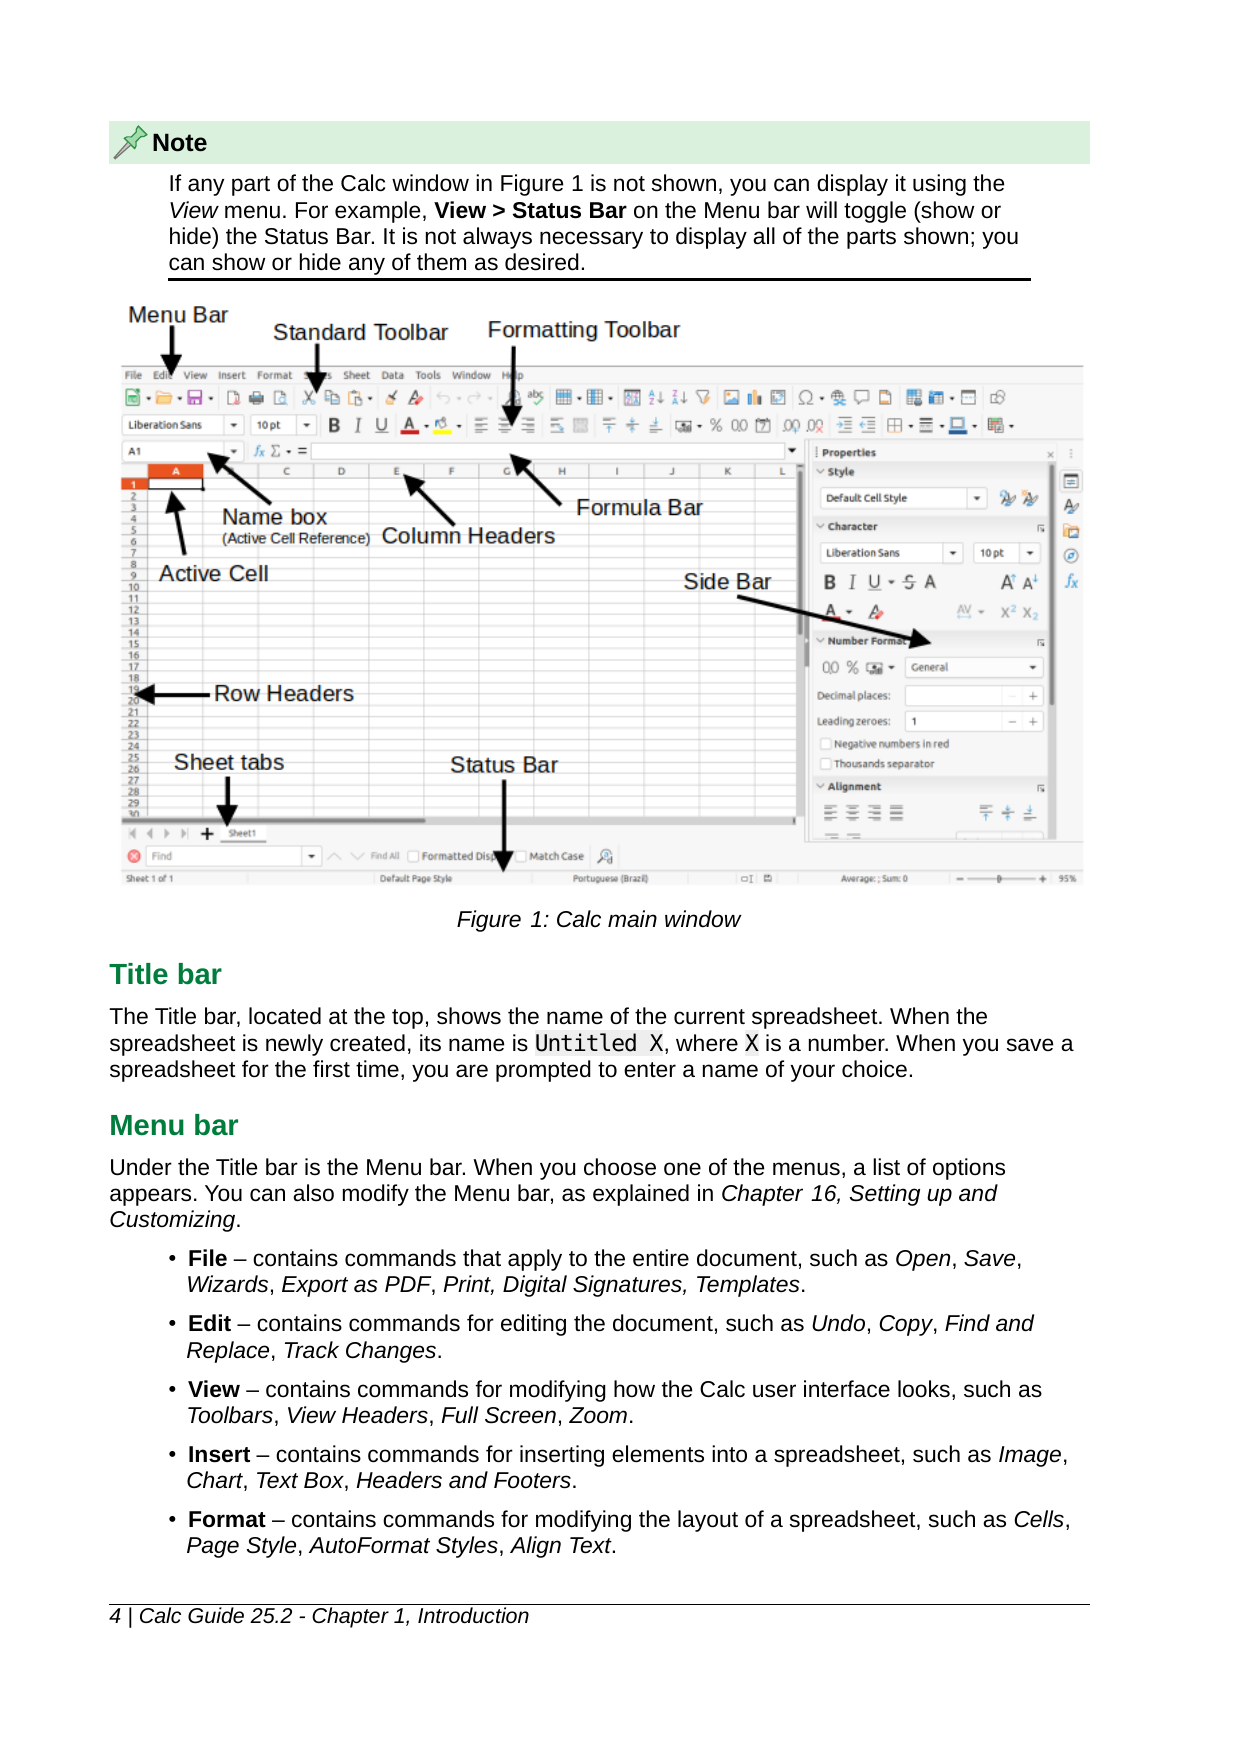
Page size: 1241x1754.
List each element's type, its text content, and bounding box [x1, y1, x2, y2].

text If any part of the Calc window in Figure 1 is not shown, you can display it using the View menu. For example, View > Status Bar on the Menu bar will toggle (show or hide) the Status Bar. It is not always necessary to display all of the parts shown; you can show or hide any of them as desired. [168, 170, 1031, 278]
list Under the Title bar is the Menu bar. When you choose one of the menus, a list of options appears. You can also modify the Menu bar, as explained in Chapter 16, Setting up and Customizing. [109, 1153, 1090, 1233]
text The Title bar, located at the top, shows the name of the current spreadsheet. When the spreadsheet is newly created, its name is Untitled X, where X is a number. When you save a spreadsheet for the first time, you are prompted to enter a name of your choice. [109, 1003, 1090, 1083]
list File – contains commands that apply to the entire document, such as Open, Save, Wizards, Export as PDF, Print, Digital Signatures, Templates. [168, 1245, 1090, 1298]
list Edit – contains commands for editing the document, such as Undo, Copy, Find and Replace, Track Changes. [168, 1310, 1090, 1363]
text Figure 1: Calc main window [109, 906, 1090, 932]
list View – contains commands for modifying how the Calc user interface looks, such as Toolbars, View Headers, Full Screen, Zoom. [168, 1376, 1090, 1428]
list Insert – contains commands for inserting elements into a spreadsheet, such as Image, Chart, Text Box, Headers and Footers. [168, 1441, 1090, 1493]
subtitle Title bar [109, 957, 1090, 991]
list Format – contains commands for modifying the layout of a spreadsheet, such as Cells, Page Style, AutoFormat Styles, Align Text. [168, 1506, 1090, 1559]
subtitle Note [109, 121, 1090, 164]
subtitle Menu bar [109, 1108, 1090, 1141]
picture [109, 293, 1090, 894]
